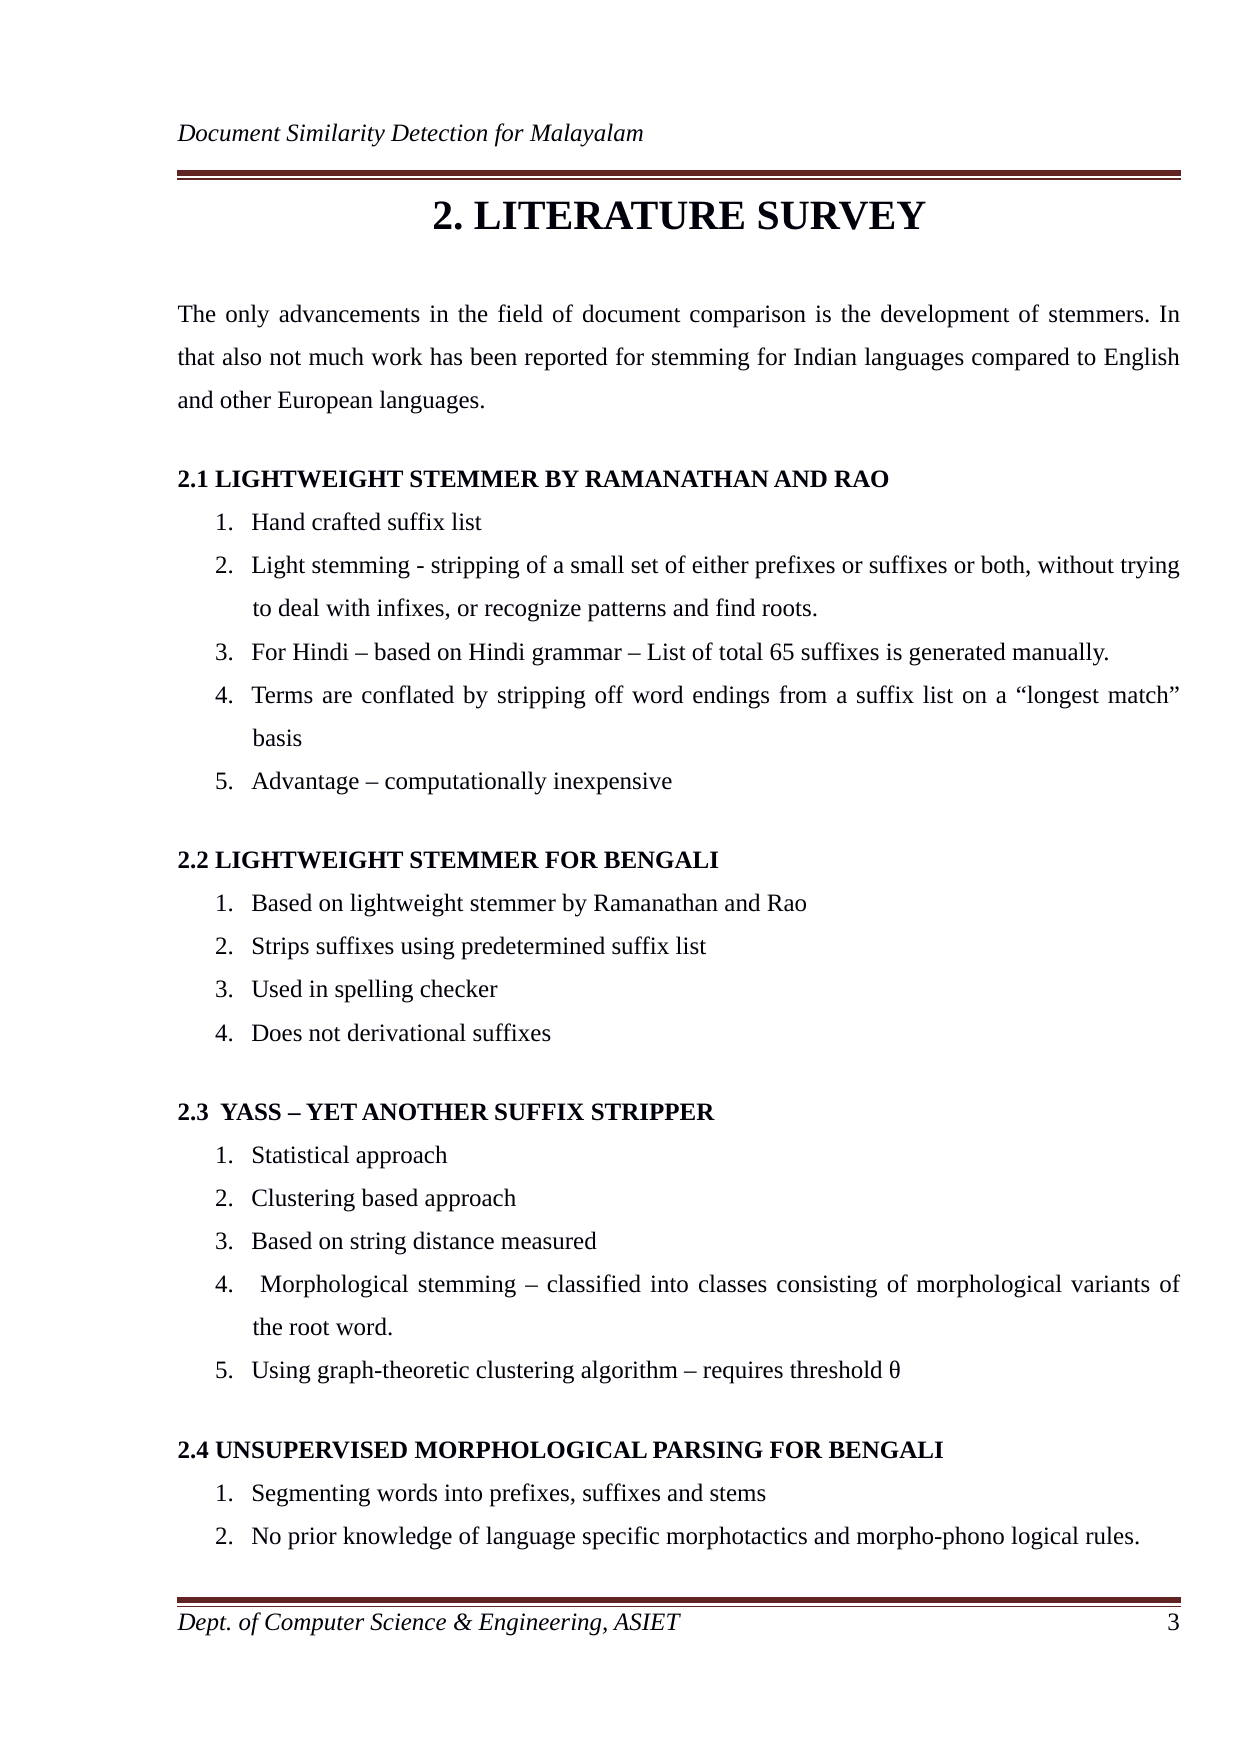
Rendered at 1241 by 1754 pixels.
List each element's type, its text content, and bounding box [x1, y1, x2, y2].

text The only advancements in the field of document comparison is the development of stemmers. In that also not much work has been reported for stemming for Indian languages compared to English and other European languages. [177, 299, 1181, 414]
list For Hindi – based on Hindi grammar – List of total 65 suffixes is generated manually. [215, 637, 1181, 665]
text 2.2 LIGHTWEIGHT STEMMER FOR BENGALI [177, 845, 1181, 874]
text 2.4 UNSUPERVISED MORPHOLOGICAL PARSING FOR BENGALI [177, 1435, 1181, 1463]
list Advantage – computationally inexpensive [215, 766, 1181, 795]
list Light stemming - stripping of a small set of either prefixes or suffixes or both, without trying to deal with infixes, or recognize patterns and find roots. [215, 550, 1181, 622]
text 2.1 LIGHTWEIGHT STEMMER BY RAMANATHAN AND RAO [177, 464, 1181, 493]
list Strips suffixes using predetermined suffix list [215, 931, 1181, 960]
list No prior knowledge of language specific morphotactics and morpho-phono logical rules. [215, 1521, 1181, 1550]
list Using graph-theoretic clustering algorithm – requires threshold θ [215, 1356, 1181, 1384]
list Based on lightweight stemmer by Ramanathan and Rao [215, 888, 1181, 917]
list Hand crafted suffix list [215, 507, 1181, 536]
text 2. LITERATURE SURVEY [177, 191, 1181, 239]
list Used in spelling checker [215, 974, 1181, 1003]
list Does not derivational suffixes [215, 1018, 1181, 1046]
list Based on string distance measured [215, 1226, 1181, 1255]
list Clustering based approach [215, 1183, 1181, 1212]
list Morphological stemming – classified into classes consisting of morphological variants of the root word. [215, 1269, 1181, 1341]
list Terms are conflated by stripping off word endings from a suffix list on a “longest match” basis [215, 680, 1181, 752]
list Segmenting words into prefixes, suffixes and stems [215, 1478, 1181, 1507]
list Statistical approach [215, 1140, 1181, 1169]
text 2.3 YASS – YET ANOTHER SUFFIX STRIPPER [177, 1097, 1181, 1126]
